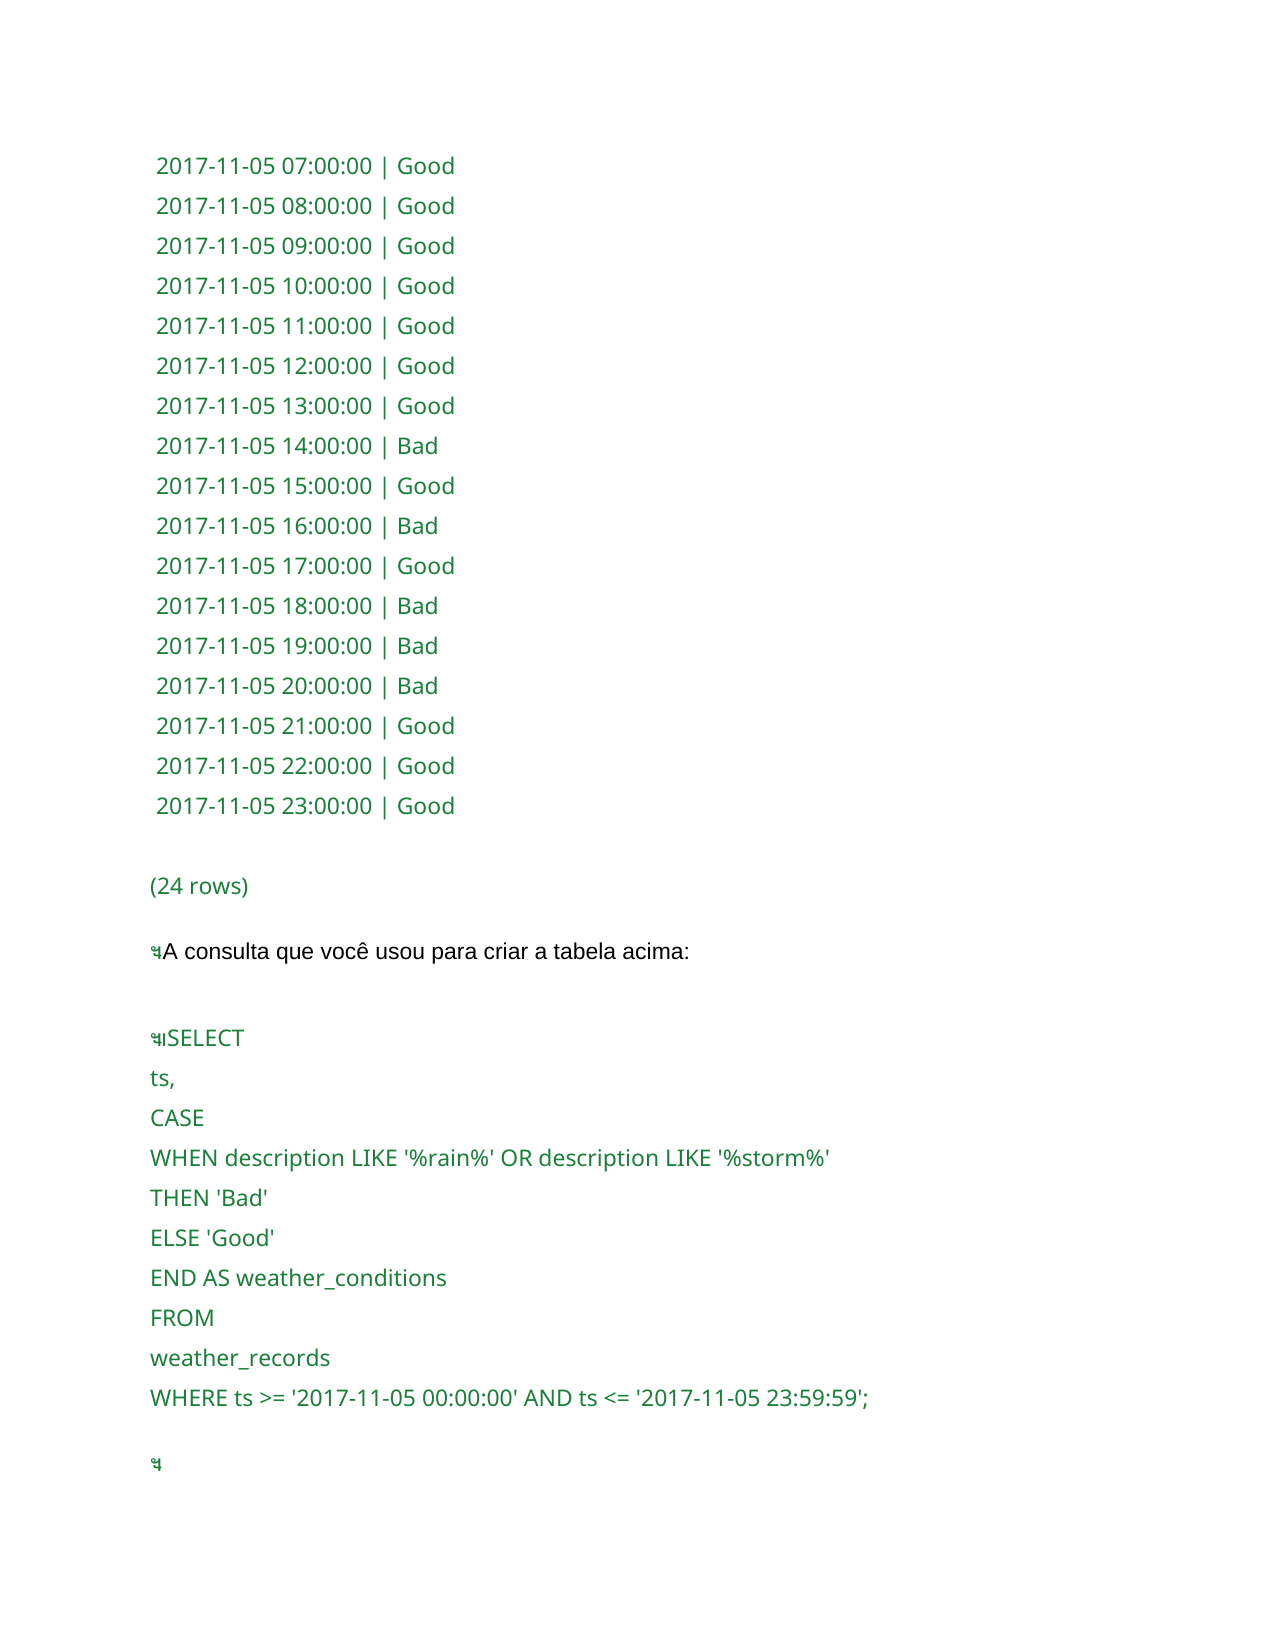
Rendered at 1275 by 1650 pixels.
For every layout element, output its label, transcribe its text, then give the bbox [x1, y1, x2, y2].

text WHEN description LIKE '%rain%' OR description LIKE '%storm%' [150, 1141, 1125, 1173]
text 2017-11-05 14:00:00 | Bad [150, 430, 1125, 461]
text 2017-11-05 20:00:00 | Bad [150, 670, 1125, 701]
text ts, [150, 1061, 1125, 1093]
text THEN 'Bad' [150, 1181, 1125, 1213]
text A consulta que você usou para criar a tabela acima: [150, 935, 1125, 966]
text 2017-11-05 16:00:00 | Bad [150, 510, 1125, 541]
text CASE [150, 1101, 1125, 1133]
text 2017-11-05 22:00:00 | Good [150, 750, 1125, 781]
text 2017-11-05 15:00:00 | Good [150, 470, 1125, 501]
text ELSE 'Good' [150, 1221, 1125, 1253]
text SELECT [150, 1021, 1125, 1053]
text  [150, 1446, 1125, 1478]
text 2017-11-05 12:00:00 | Good [150, 350, 1125, 381]
text WHERE ts >= '2017-11-05 00:00:00' AND ts <= '2017-11-05 23:59:59'; [150, 1381, 1125, 1413]
text 2017-11-05 08:00:00 | Good [150, 190, 1125, 221]
text FROM [150, 1301, 1125, 1333]
text 2017-11-05 18:00:00 | Bad [150, 590, 1125, 621]
text END AS weather_conditions [150, 1261, 1125, 1293]
text (24 rows) [150, 870, 1125, 901]
text weather_records [150, 1341, 1125, 1373]
text 2017-11-05 09:00:00 | Good [150, 230, 1125, 261]
text 2017-11-05 23:00:00 | Good [150, 790, 1125, 821]
text 2017-11-05 19:00:00 | Bad [150, 630, 1125, 661]
text 2017-11-05 07:00:00 | Good [150, 150, 1125, 181]
text 2017-11-05 17:00:00 | Good [150, 550, 1125, 581]
text 2017-11-05 11:00:00 | Good [150, 310, 1125, 341]
text 2017-11-05 10:00:00 | Good [150, 270, 1125, 301]
text 2017-11-05 21:00:00 | Good [150, 710, 1125, 741]
text 2017-11-05 13:00:00 | Good [150, 390, 1125, 421]
